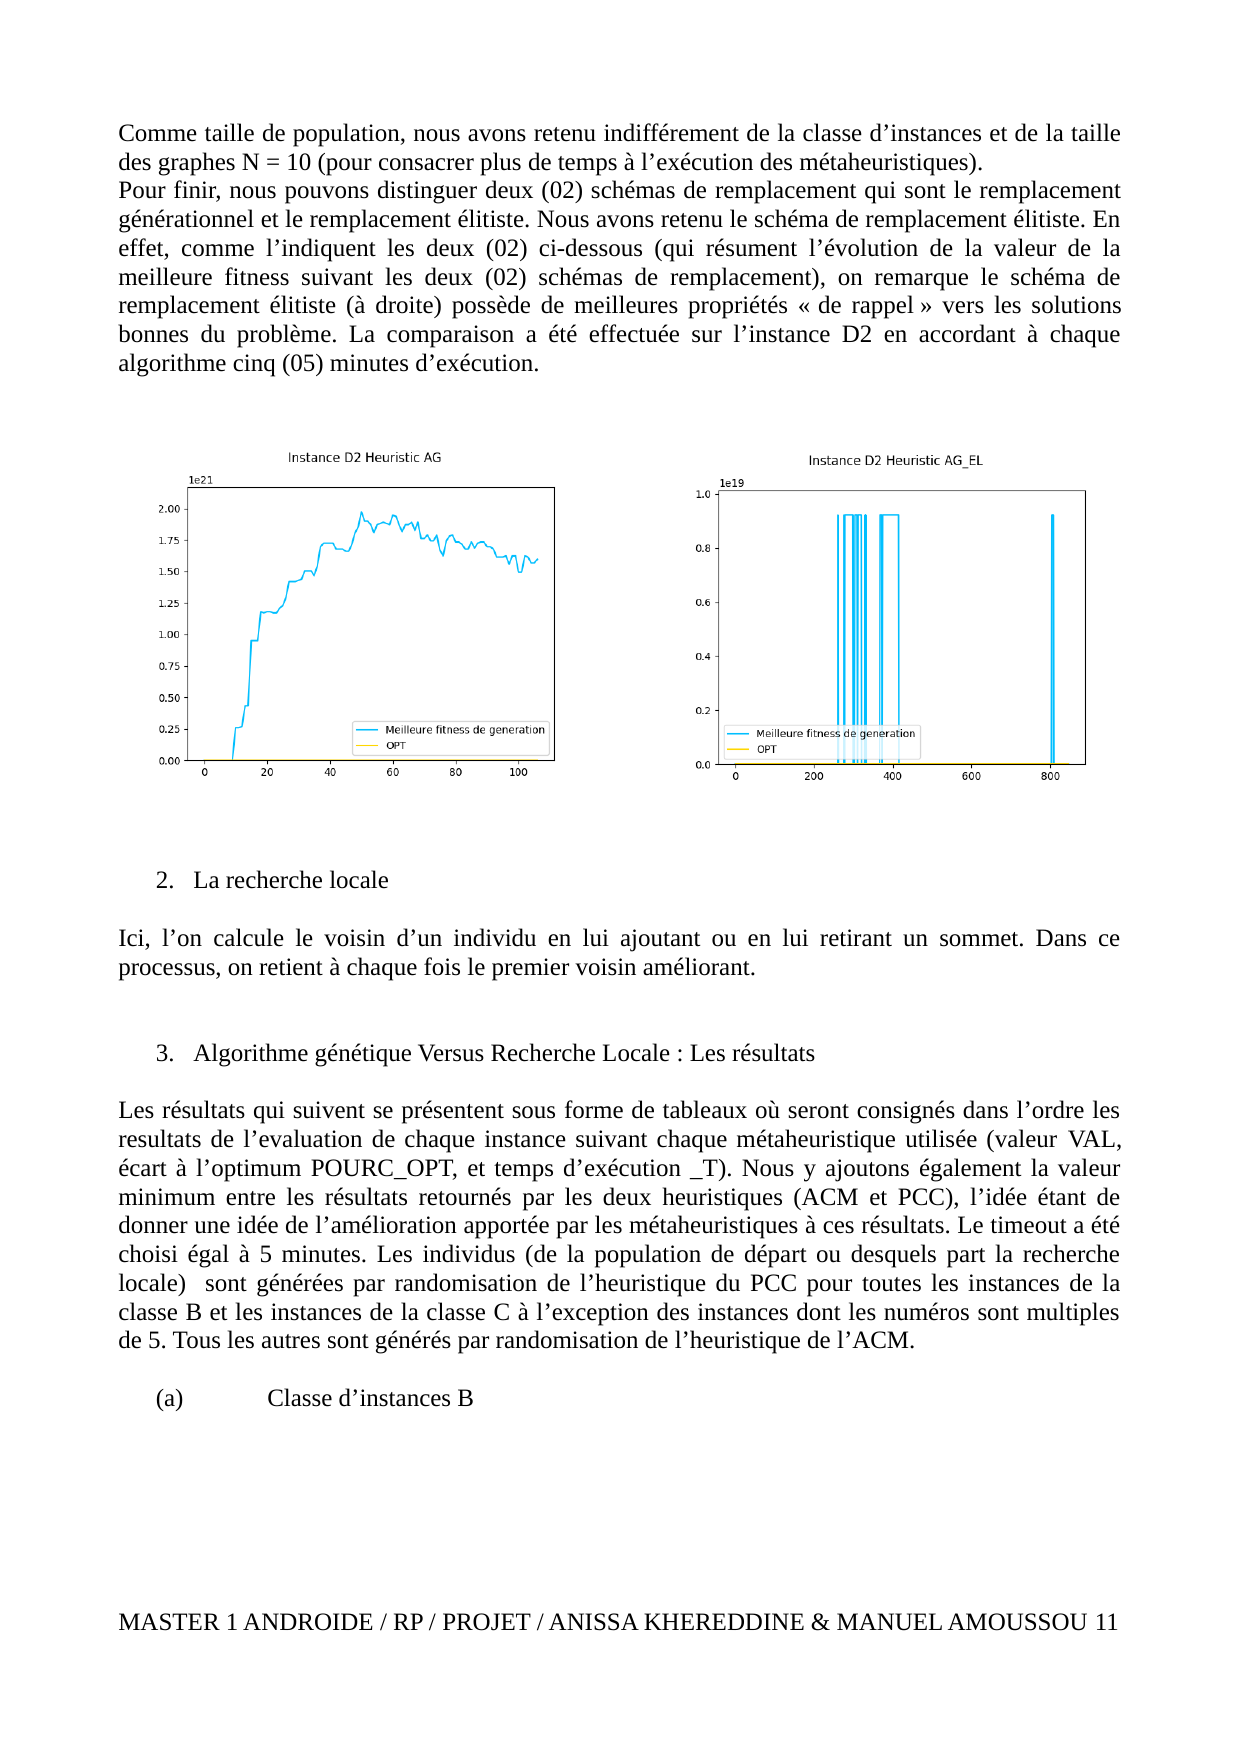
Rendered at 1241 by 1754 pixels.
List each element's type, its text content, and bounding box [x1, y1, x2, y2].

text Pour finir, nous pouvons distinguer deux (02) schémas de remplacement qui sont le remplacement générationnel et le remplacement élitiste. Nous avons retenu le schéma de remplacement élitiste. En effet, comme l’indiquent les deux (02) ci-dessous (qui résument l’évolution de la valeur de la meilleure fitness suivant les deux (02) schémas de remplacement), on remarque le schéma de remplacement élitiste (à droite) possède de meilleures propriétés « de rappel » vers les solutions bonnes du problème. La comparaison a été effectuée sur l’instance D2 en accordant à chaque algorithme cinq (05) minutes d’exécution. [118, 176, 1122, 377]
picture [128, 444, 601, 799]
picture [659, 447, 1132, 803]
text Ici, l’on calcule le voisin d’un individu en lui ajoutant ou en lui retirant un sommet. Dans ce processus, on retient à chaque fois le premier voisin améliorant. [118, 923, 1122, 981]
list Classe d’instances B [156, 1383, 1122, 1412]
text Les résultats qui suivent se présentent sous forme de tableaux où seront consignés dans l’ordre les resultats de l’evaluation de chaque instance suivant chaque métaheuristique utilisée (valeur VAL, écart à l’optimum POURC_OPT, et temps d’exécution _T). Nous y ajoutons également la valeur minimum entre les résultats retournés par les deux heuristiques (ACM et PCC), l’idée étant de donner une idée de l’amélioration apportée par les métaheuristiques à ces résultats. Le timeout a été choisi égal à 5 minutes. Les individus (de la population de départ ou desquels part la recherche locale) sont générées par randomisation de l’heuristique du PCC pour toutes les instances de la classe B et les instances de la classe C à l’exception des instances dont les numéros sont multiples de 5. Tous les autres sont générés par randomisation de l’heuristique de l’ACM. [118, 1096, 1122, 1354]
list La recherche locale [156, 866, 1122, 894]
text Comme taille de population, nous avons retenu indifférement de la classe d’instances et de la taille des graphes N = 10 (pour consacrer plus de temps à l’exécution des métaheuristiques). [118, 118, 1122, 176]
list Algorithme génétique Versus Recherche Locale : Les résultats [156, 1038, 1122, 1067]
